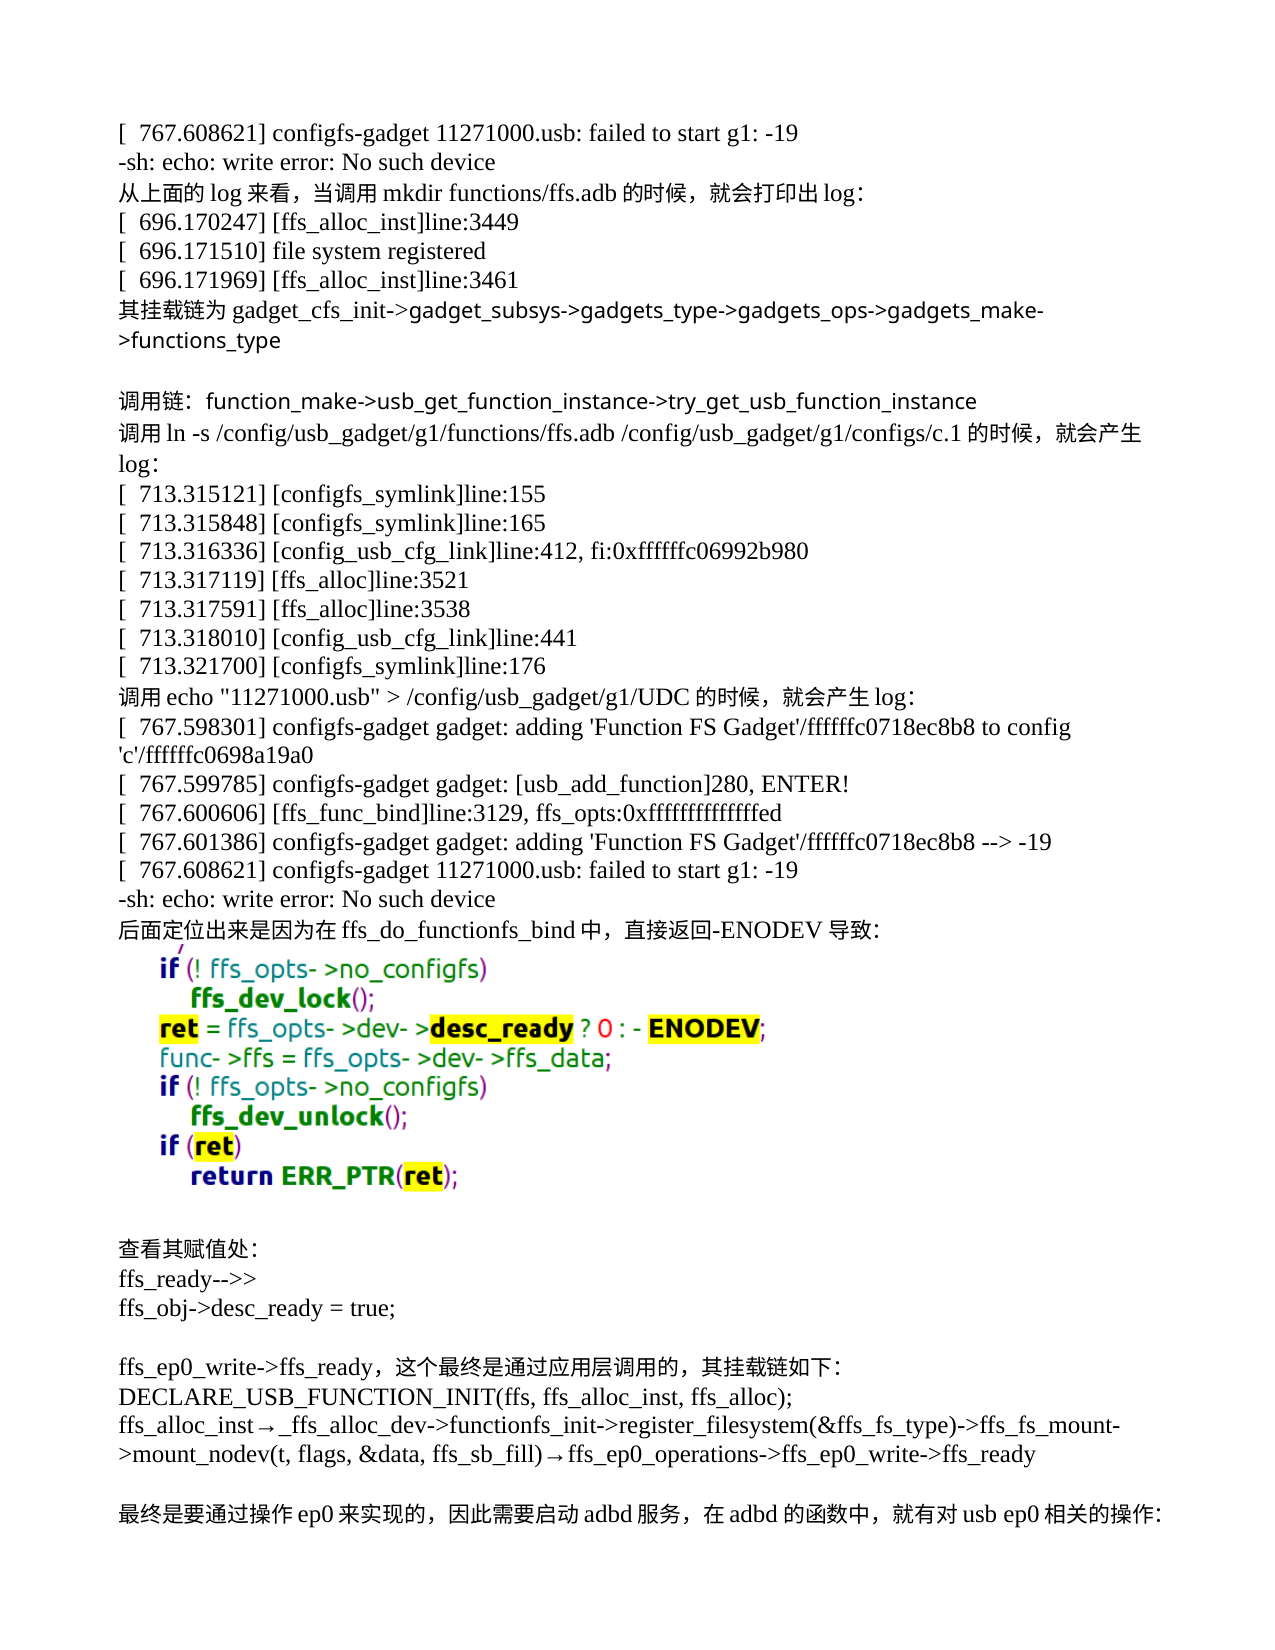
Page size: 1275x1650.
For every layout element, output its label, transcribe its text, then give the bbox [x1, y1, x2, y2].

text [ 696.171510] file system registered [118, 236, 1157, 265]
text ffs_obj->desc_ready = true; [118, 1293, 1157, 1321]
text [ 713.316336] [config_usb_cfg_link]line:412, fi:0xffffffc06992b980 [118, 536, 1157, 565]
text [ 713.317591] [ffs_alloc]line:3538 [118, 594, 1157, 623]
text [ 767.598301] configfs-gadget gadget: adding 'Function FS Gadget'/ffffffc0718ec8b8 to config 'c'/ffffffc0698a19a0 [118, 712, 1157, 769]
text [ 767.608621] configfs-gadget 11271000.usb: failed to start g1: -19 [118, 856, 1157, 884]
text 调用echo "11271000.usb" > /config/usb_gadget/g1/UDC的时候，就会产生log： [118, 680, 1157, 712]
text ffs_alloc_inst→_ffs_alloc_dev->functionfs_init->register_filesystem(&ffs_fs_type)->ffs_fs_mount->mount_nodev(t, flags, &data, ffs_sb_fill)→ffs_ep0_operations->ffs_ep0_write->ffs_ready [118, 1411, 1157, 1468]
text [ 713.315848] [configfs_symlink]line:165 [118, 508, 1157, 536]
text 其挂载链为gadget_cfs_init->gadget_subsys->gadgets_type->gadgets_ops->gadgets_make->functions_type [118, 293, 1157, 355]
text [ 767.601386] configfs-gadget gadget: adding 'Function FS Gadget'/ffffffc0718ec8b8 --> -19 [118, 827, 1157, 856]
text [ 713.321700] [configfs_symlink]line:176 [118, 651, 1157, 680]
text [ 767.600606] [ffs_func_bind]line:3129, ffs_opts:0xffffffffffffffed [118, 798, 1157, 827]
text [ 696.171969] [ffs_alloc_inst]line:3461 [118, 265, 1157, 293]
text 调用ln -s /config/usb_gadget/g1/functions/ffs.adb /config/usb_gadget/g1/configs/c.1的时候，就会产生log： [118, 416, 1157, 479]
text 最终是要通过操作ep0来实现的，因此需要启动adbd服务，在adbd的函数中，就有对usb ep0相关的操作： [118, 1497, 1157, 1528]
text 从上面的log来看，当调用mkdir functions/ffs.adb的时候，就会打印出log： [118, 176, 1157, 207]
text DECLARE_USB_FUNCTION_INIT(ffs, ffs_alloc_inst, ffs_alloc); [118, 1382, 1157, 1411]
text [ 713.318010] [config_usb_cfg_link]line:441 [118, 623, 1157, 651]
text [ 767.599785] configfs-gadget gadget: [usb_add_function]280, ENTER! [118, 769, 1157, 798]
text [ 767.608621] configfs-gadget 11271000.usb: failed to start g1: -19 [118, 118, 1157, 147]
text [ 713.315121] [configfs_symlink]line:155 [118, 479, 1157, 508]
picture [135, 944, 785, 1218]
text 后面定位出来是因为在ffs_do_functionfs_bind中，直接返回-ENODEV导致： [118, 913, 1157, 945]
text -sh: echo: write error: No such device [118, 884, 1157, 913]
text 查看其赋值处： [118, 1232, 1157, 1264]
text ffs_ep0_write->ffs_ready，这个最终是通过应用层调用的，其挂载链如下： [118, 1350, 1157, 1382]
text [ 713.317119] [ffs_alloc]line:3521 [118, 565, 1157, 594]
text 调用链：function_make->usb_get_function_instance->try_get_usb_function_instance [118, 384, 1157, 416]
text [ 696.170247] [ffs_alloc_inst]line:3449 [118, 207, 1157, 236]
text -sh: echo: write error: No such device [118, 147, 1157, 176]
text ffs_ready-->> [118, 1264, 1157, 1293]
